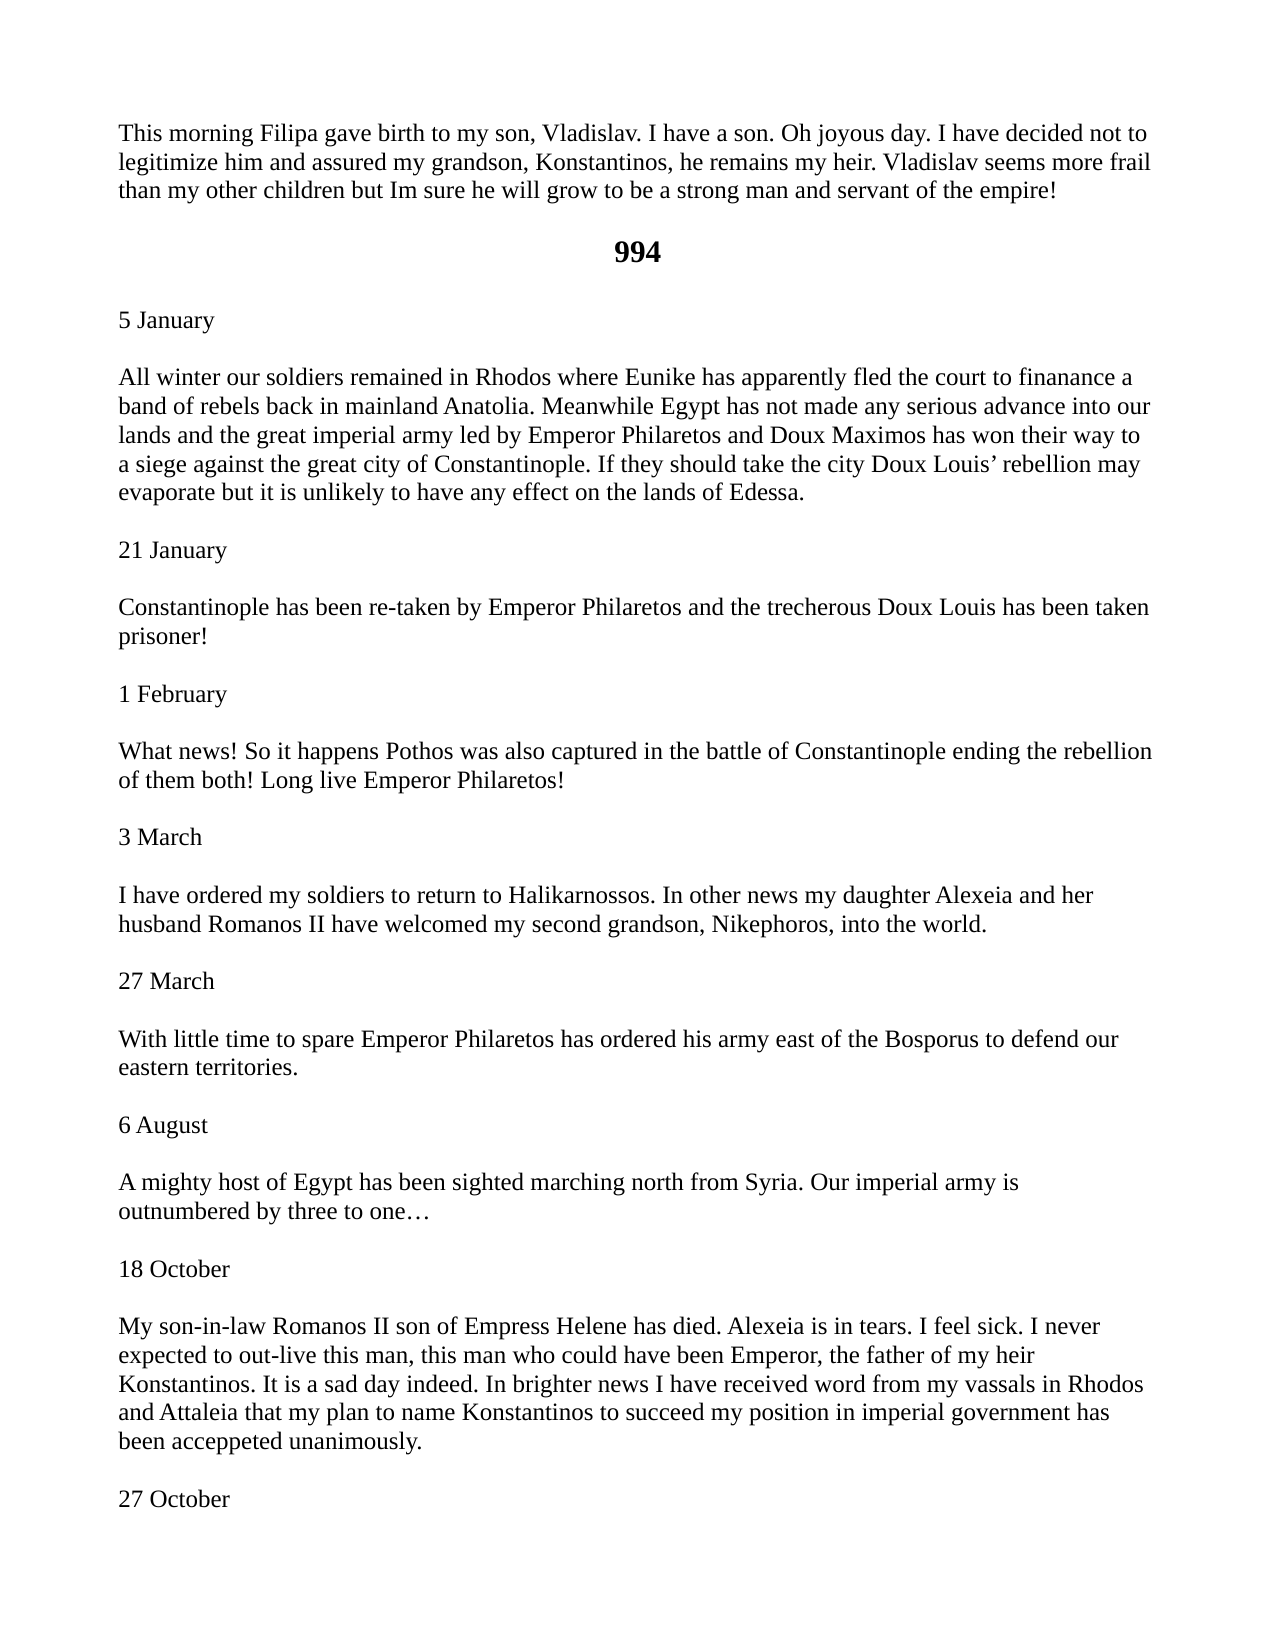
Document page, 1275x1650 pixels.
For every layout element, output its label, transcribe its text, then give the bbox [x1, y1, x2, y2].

text 18 October [118, 1254, 1157, 1282]
text This morning Filipa gave birth to my son, Vladislav. I have a son. Oh joyous day. I have decided not to legitimize him and assured my grandson, Konstantinos, he remains my heir. Vladislav seems more frail than my other children but Im sure he will grow to be a strong man and servant of the empire! [118, 118, 1157, 204]
text 1 February [118, 679, 1157, 707]
text 3 March [118, 822, 1157, 851]
text 994 [118, 233, 1157, 269]
text 27 March [118, 966, 1157, 995]
text 27 October [118, 1484, 1157, 1512]
text A mighty host of Egypt has been sighted marching north from Syria. Our imperial army is outnumbered by three to one… [118, 1167, 1157, 1225]
text 5 January [118, 305, 1157, 334]
text My son-in-law Romanos II son of Empress Helene has died. Alexeia is in tears. I feel sick. I never expected to out-live this man, this man who could have been Emperor, the father of my heir Konstantinos. It is a sad day indeed. In brighter news I have received word from my vassals in Rhodos and Attaleia that my plan to name Konstantinos to succeed my position in imperial government has been acceppeted unanimously. [118, 1311, 1157, 1455]
text Constantinople has been re-taken by Emperor Philaretos and the trecherous Doux Louis has been taken prisoner! [118, 592, 1157, 650]
text 21 January [118, 535, 1157, 564]
text What news! So it happens Pothos was also captured in the battle of Constantinople ending the rebellion of them both! Long live Emperor Philaretos! [118, 736, 1157, 794]
text I have ordered my soldiers to return to Halikarnossos. In other news my daughter Alexeia and her husband Romanos II have welcomed my second grandson, Nikephoros, into the world. [118, 880, 1157, 937]
text With little time to spare Emperor Philaretos has ordered his army east of the Bosporus to defend our eastern territories. [118, 1024, 1157, 1081]
text 6 August [118, 1110, 1157, 1139]
text All winter our soldiers remained in Rhodos where Eunike has apparently fled the court to finanance a band of rebels back in mainland Anatolia. Meanwhile Egypt has not made any serious advance into our lands and the great imperial army led by Emperor Philaretos and Doux Maximos has won their way to a siege against the great city of Constantinople. If they should take the city Doux Louis’ rebellion may evaporate but it is unlikely to have any effect on the lands of Edessa. [118, 362, 1157, 506]
